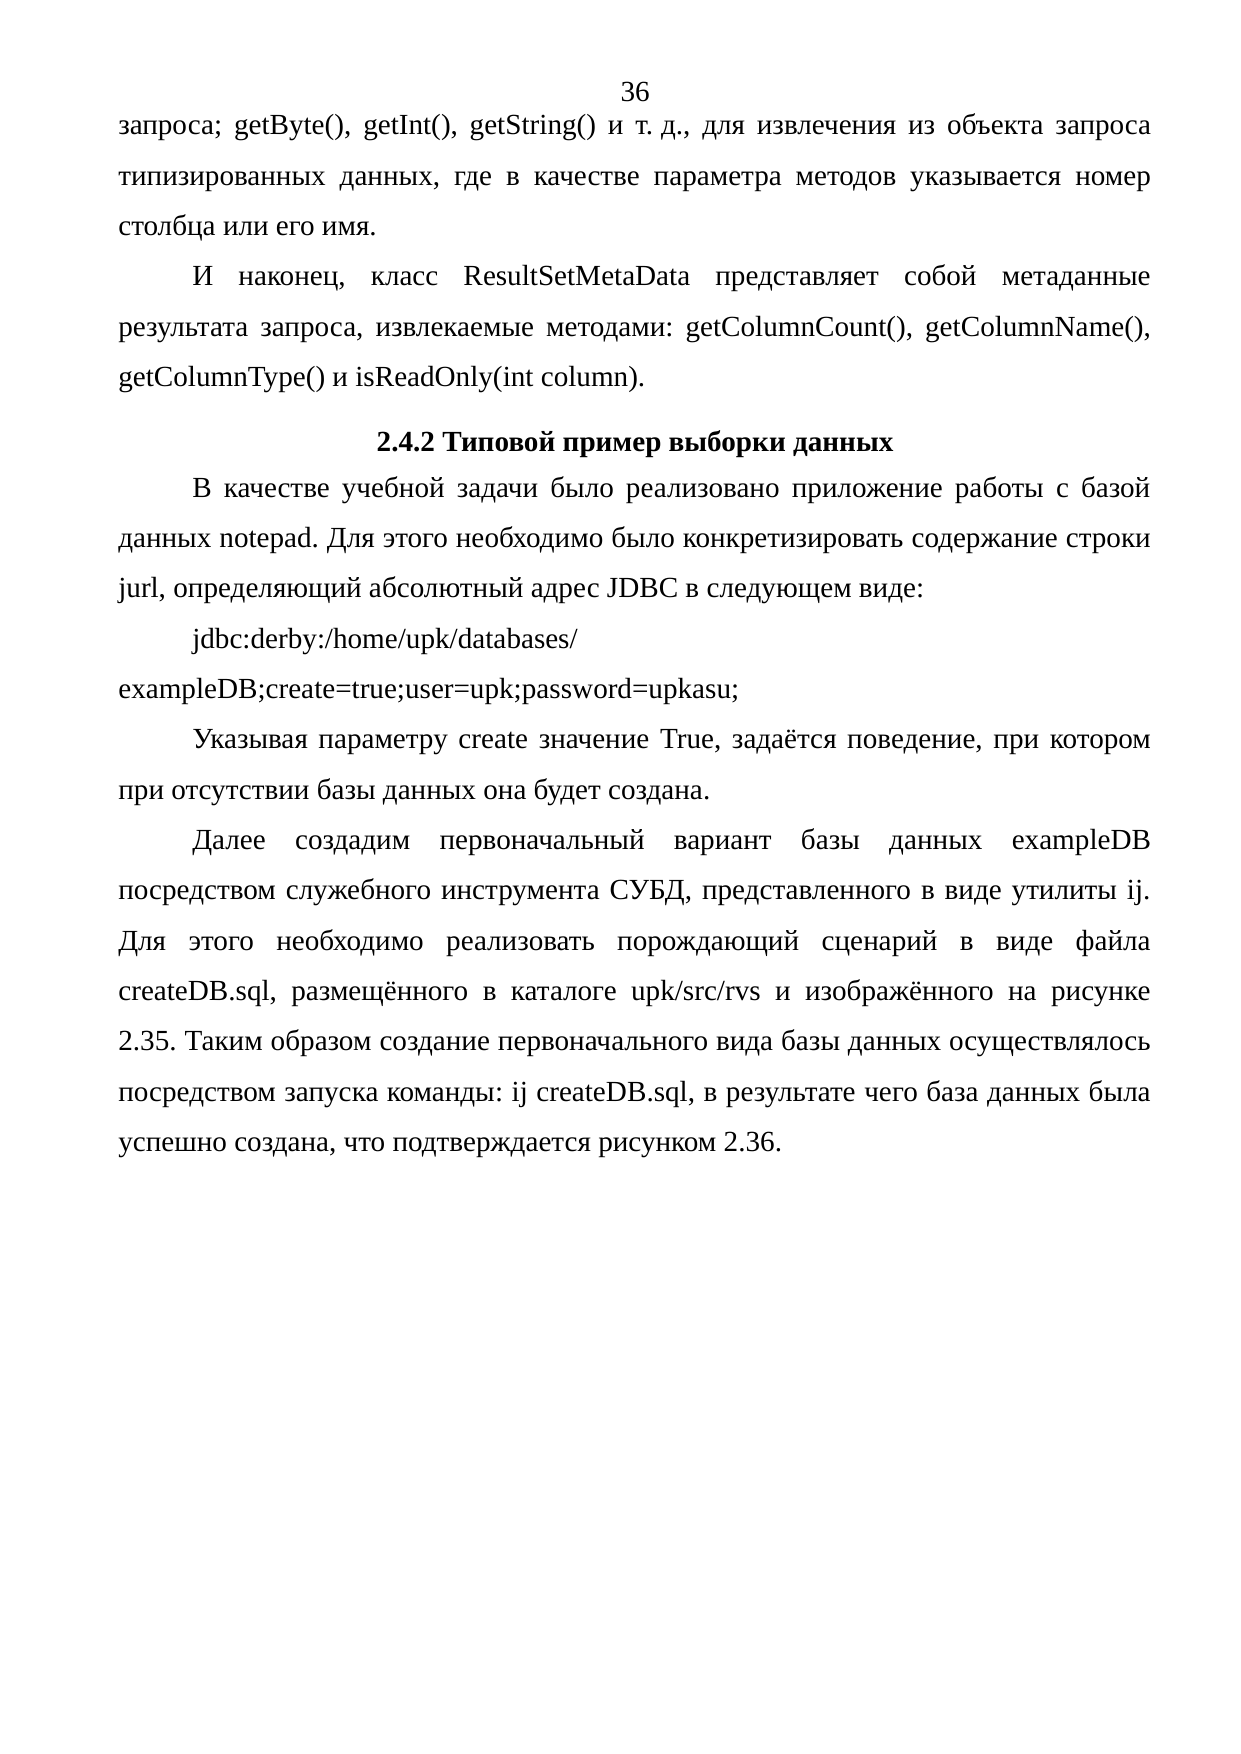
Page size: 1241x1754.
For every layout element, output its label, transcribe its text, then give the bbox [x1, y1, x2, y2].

text запроса; getByte(), getInt(), getString() и т. д., для извлечения из объекта запроса типизированных данных, где в качестве параметра методов указывается номер столбца или его имя. [118, 107, 1152, 242]
text В качестве учебной задачи было реализовано приложение работы с базой данных notepad. Для этого необходимо было конкретизировать содержание строки jurl, определяющий абсолютный адрес JDBC в следующем виде: [118, 470, 1152, 604]
text Указывая параметру create значение True, задаётся поведение, при котором при отсутствии базы данных она будет создана. [118, 722, 1152, 805]
subtitle 2.4.2 Типовой пример выборки данных [118, 424, 1152, 457]
text Далее создадим первоначальный вариант базы данных exampleDB посредством служебного инструмента СУБД, представленного в виде утилиты ij. Для этого необходимо реализовать порождающий сценарий в виде файла createDB.sql, размещённого в каталоге upk/src/rvs и изображённого на рисунке 2.35. Таким образом создание первоначального вида базы данных осуществлялось посредством запуска команды: ij createDB.sql, в результате чего база данных была успешно создана, что подтверждается рисунком 2.36. [118, 822, 1152, 1158]
text И наконец, класс ResultSetMetaData представляет собой метаданные результата запроса, извлекаемые методами: getColumnCount(), getColumnName(), getColumnType() и isReadOnly(int column). [118, 258, 1152, 393]
text jdbc:derby:/home/upk/databases/exampleDB;create=true;user=upk;password=upkasu; [118, 621, 1152, 705]
